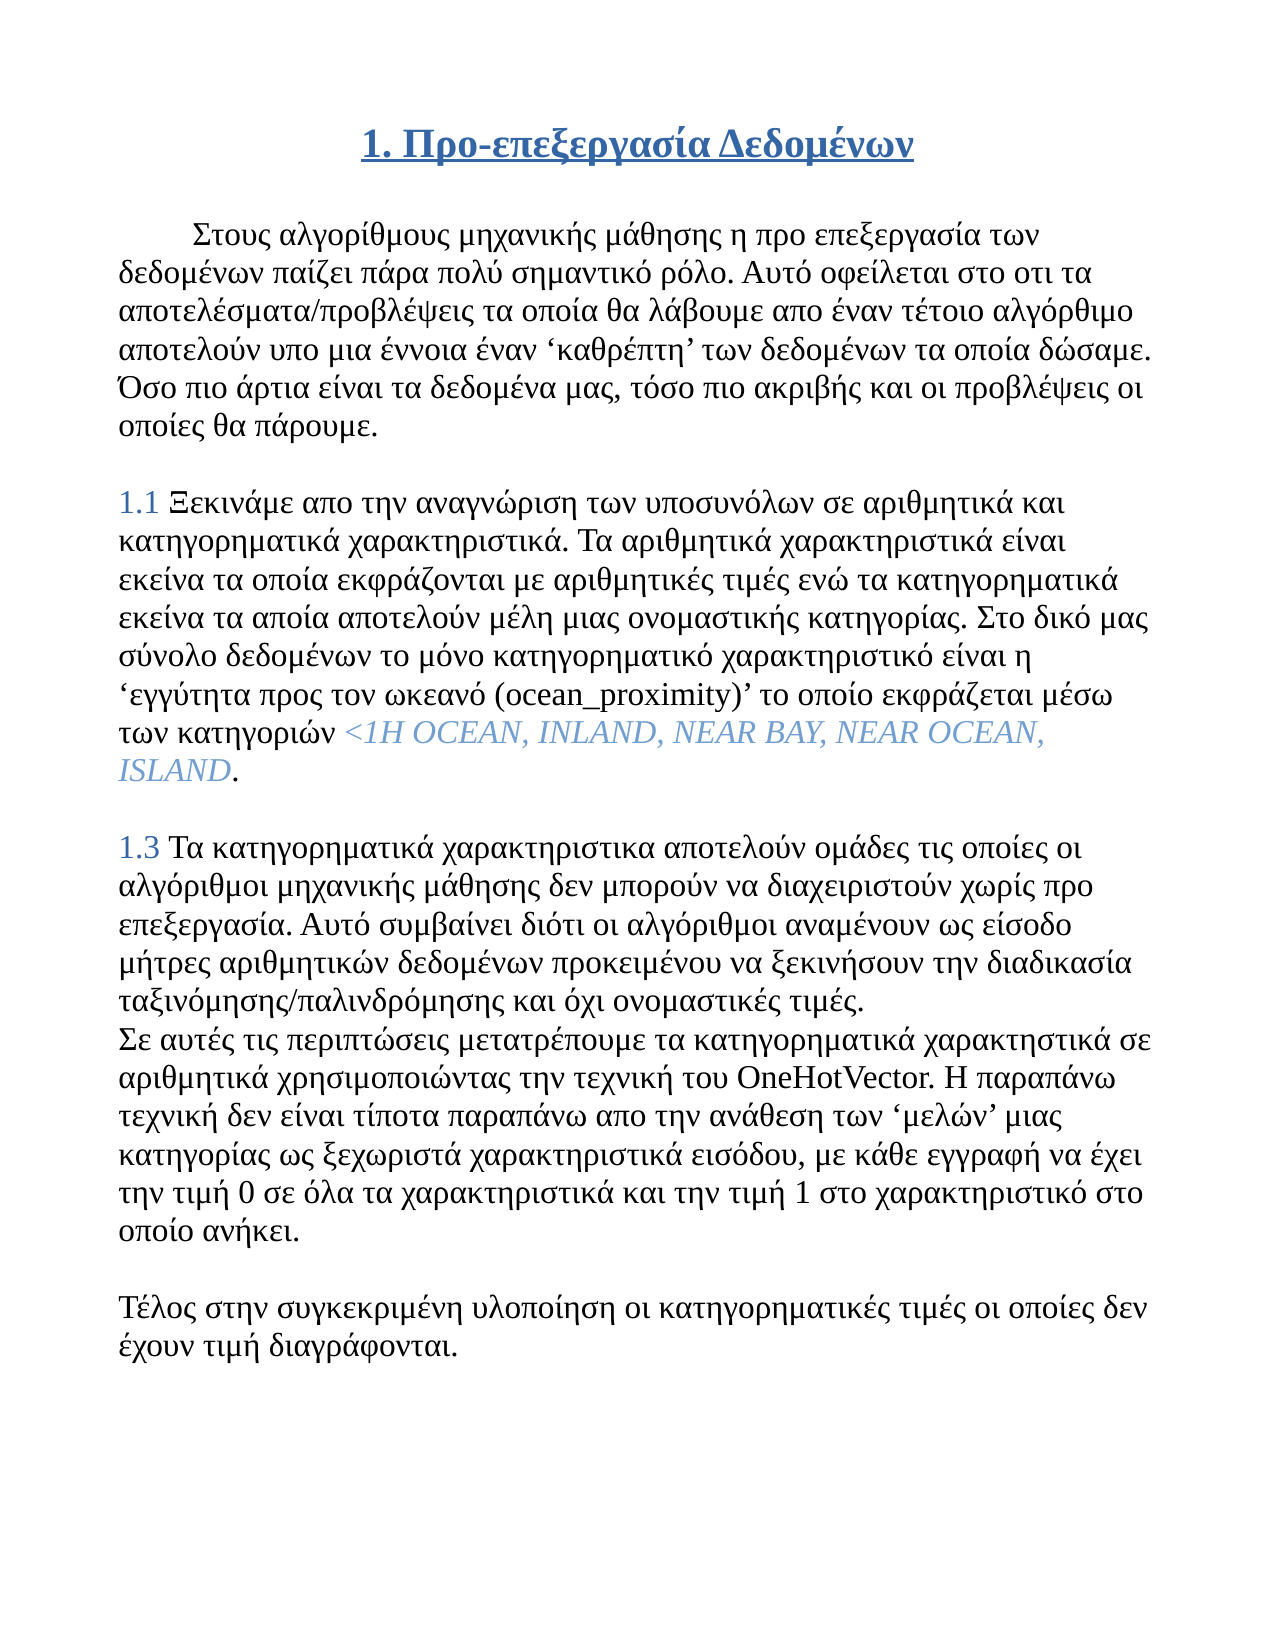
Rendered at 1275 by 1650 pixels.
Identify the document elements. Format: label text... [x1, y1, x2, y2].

text 1.1 Ξεκινάμε απο την αναγνώριση των υποσυνόλων σε αριθμητικά και κατηγορηματικά χαρακτηριστικά. Τα αριθμητικά χαρακτηριστικά είναι εκείνα τα οποία εκφράζονται με αριθμητικές τιμές ενώ τα κατηγορηματικά εκείνα τα αποία αποτελούν μέλη μιας ονομαστικής κατηγορίας. Στο δικό μας σύνολο δεδομένων το μόνο κατηγορηματικό χαρακτηριστικό είναι η ‘εγγύτητα προς τον ωκεανό (ocean_proximity)’ το οποίο εκφράζεται μέσω των κατηγοριών <1H OCEAN, INLAND, NEAR BAY, NEAR OCEAN, ISLAND. [118, 482, 1157, 789]
text Σε αυτές τις περιπτώσεις μετατρέπουμε τα κατηγορηματικά χαρακτηστικά σε αριθμητικά χρησιμοποιώντας την τεχνική του OneHotVector. Η παραπάνω τεχνική δεν είναι τίποτα παραπάνω απο την ανάθεση των ‘μελών’ μιας κατηγορίας ως ξεχωριστά χαρακτηριστικά εισόδου, με κάθε εγγραφή να έχει την τιμή 0 σε όλα τα χαρακτηριστικά και την τιμή 1 στο χαρακτηριστικό στο οποίο ανήκει. [118, 1019, 1157, 1249]
text 1. Προ-επεξεργασία Δεδομένων [118, 118, 1157, 166]
text 1.3 Τα κατηγορηματικά χαρακτηριστικα αποτελούν ομάδες τις οποίες οι αλγόριθμοι μηχανικής μάθησης δεν μπορούν να διαχειριστούν χωρίς προ επεξεργασία. Αυτό συμβαίνει διότι οι αλγόριθμοι αναμένουν ως είσοδο μήτρες αριθμητικών δεδομένων προκειμένου να ξεκινήσουν την διαδικασία ταξινόμησης/παλινδρόμησης και όχι ονομαστικές τιμές. [118, 827, 1157, 1019]
text Στους αλγορίθμους μηχανικής μάθησης η προ επεξεργασία των δεδομένων παίζει πάρα πολύ σημαντικό ρόλο. Αυτό οφείλεται στο οτι τα αποτελέσματα/προβλέψεις τα οποία θα λάβουμε απο έναν τέτοιο αλγόρθιμο αποτελούν υπο μια έννοια έναν ‘καθρέπτη’ των δεδομένων τα οποία δώσαμε. Όσο πιο άρτια είναι τα δεδομένα μας, τόσο πιο ακριβής και οι προβλέψεις οι οποίες θα πάρουμε. [118, 214, 1157, 444]
text Τέλος στην συγκεκριμένη υλοποίηση οι κατηγορηματικές τιμές οι οποίες δεν έχουν τιμή διαγράφονται. [118, 1287, 1157, 1364]
